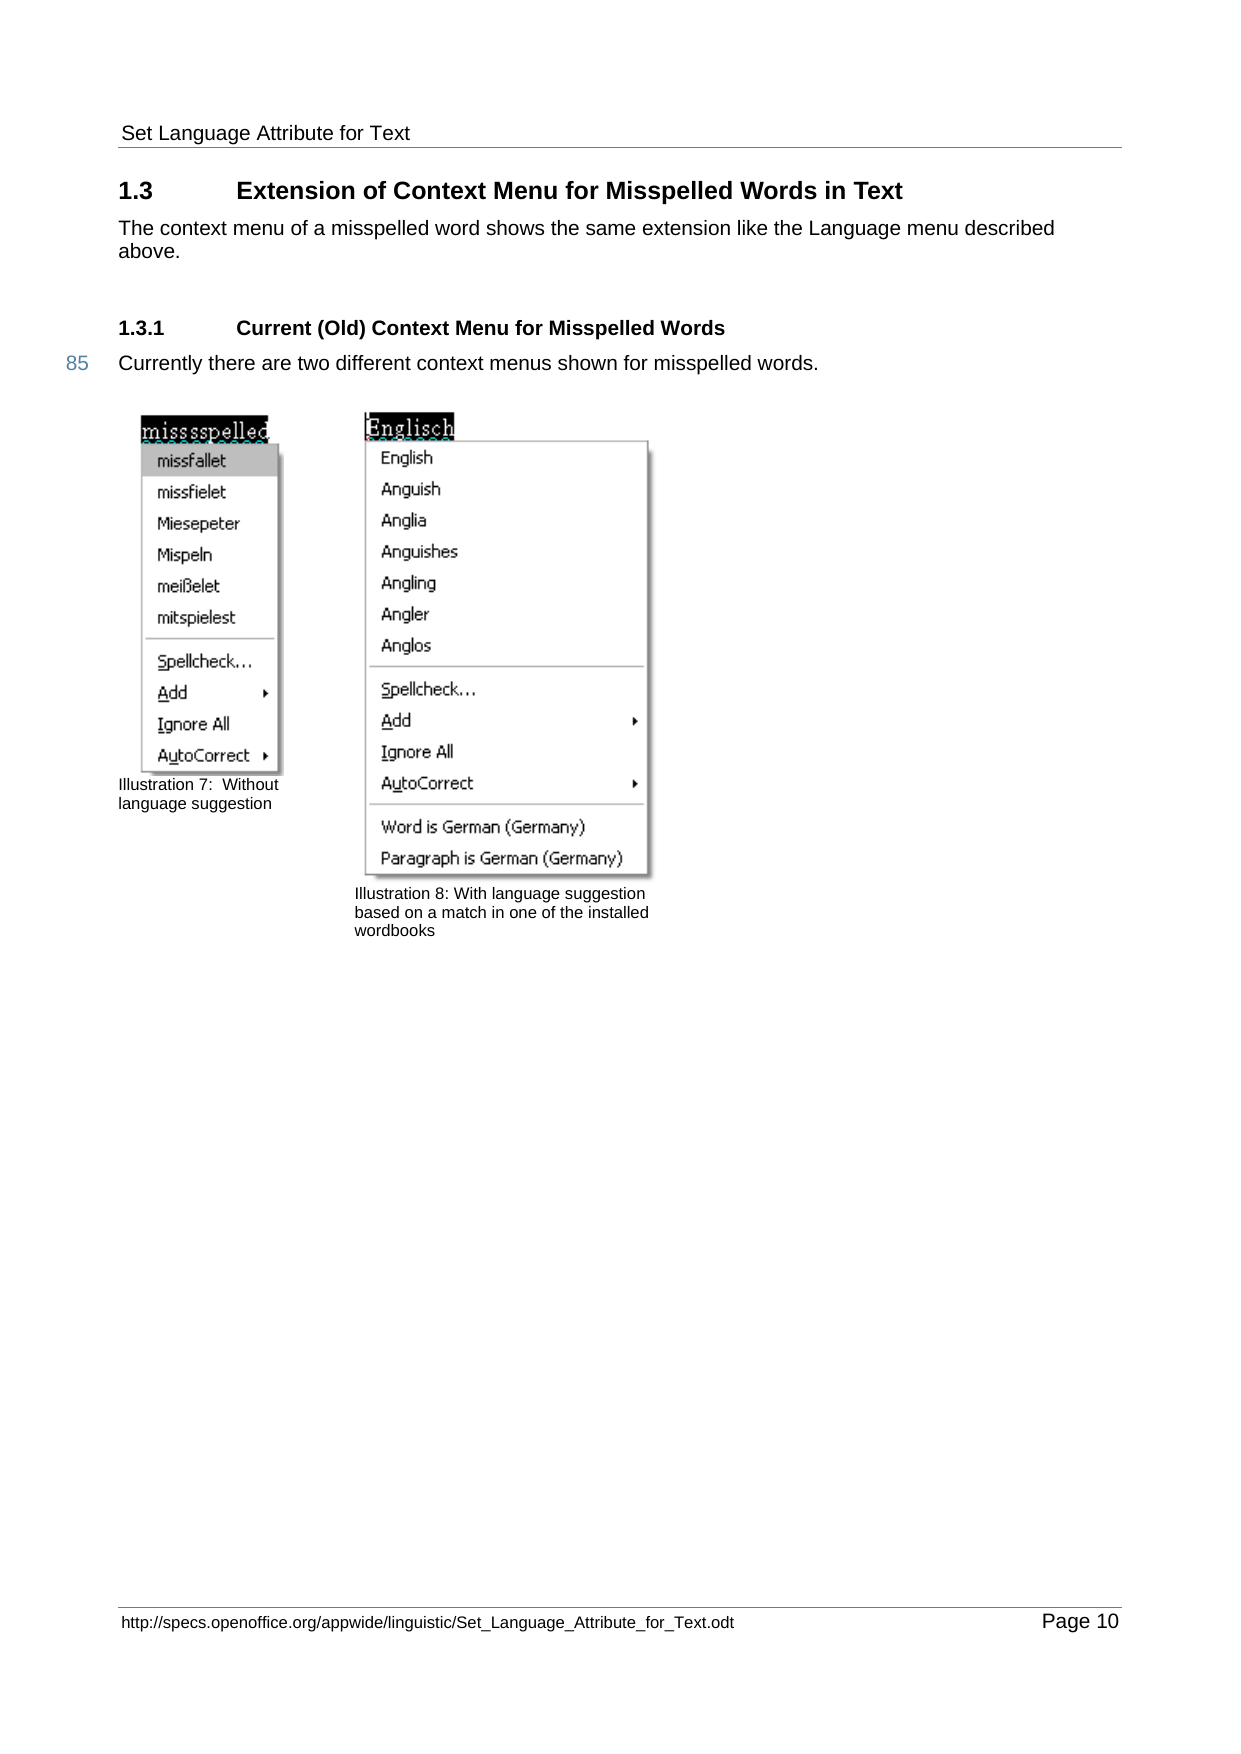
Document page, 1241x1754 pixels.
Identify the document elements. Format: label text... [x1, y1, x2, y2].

text Illustration 8: With language suggestion based on a match in one of the installed wordbooks [354, 885, 662, 940]
picture [135, 403, 284, 776]
subtitle Extension of Context Menu for Misspelled Words in Text [118, 177, 1122, 205]
text Illustration 7: Without language suggestion [118, 416, 301, 813]
subtitle Current (Old) Context Menu for Misspelled Words [118, 317, 1122, 340]
text Currently there are two different context menus shown for misspelled words. [118, 352, 1122, 375]
picture [354, 400, 663, 885]
text The context menu of a misspelled word shows the same extension like the Language menu described above. [118, 216, 1122, 263]
